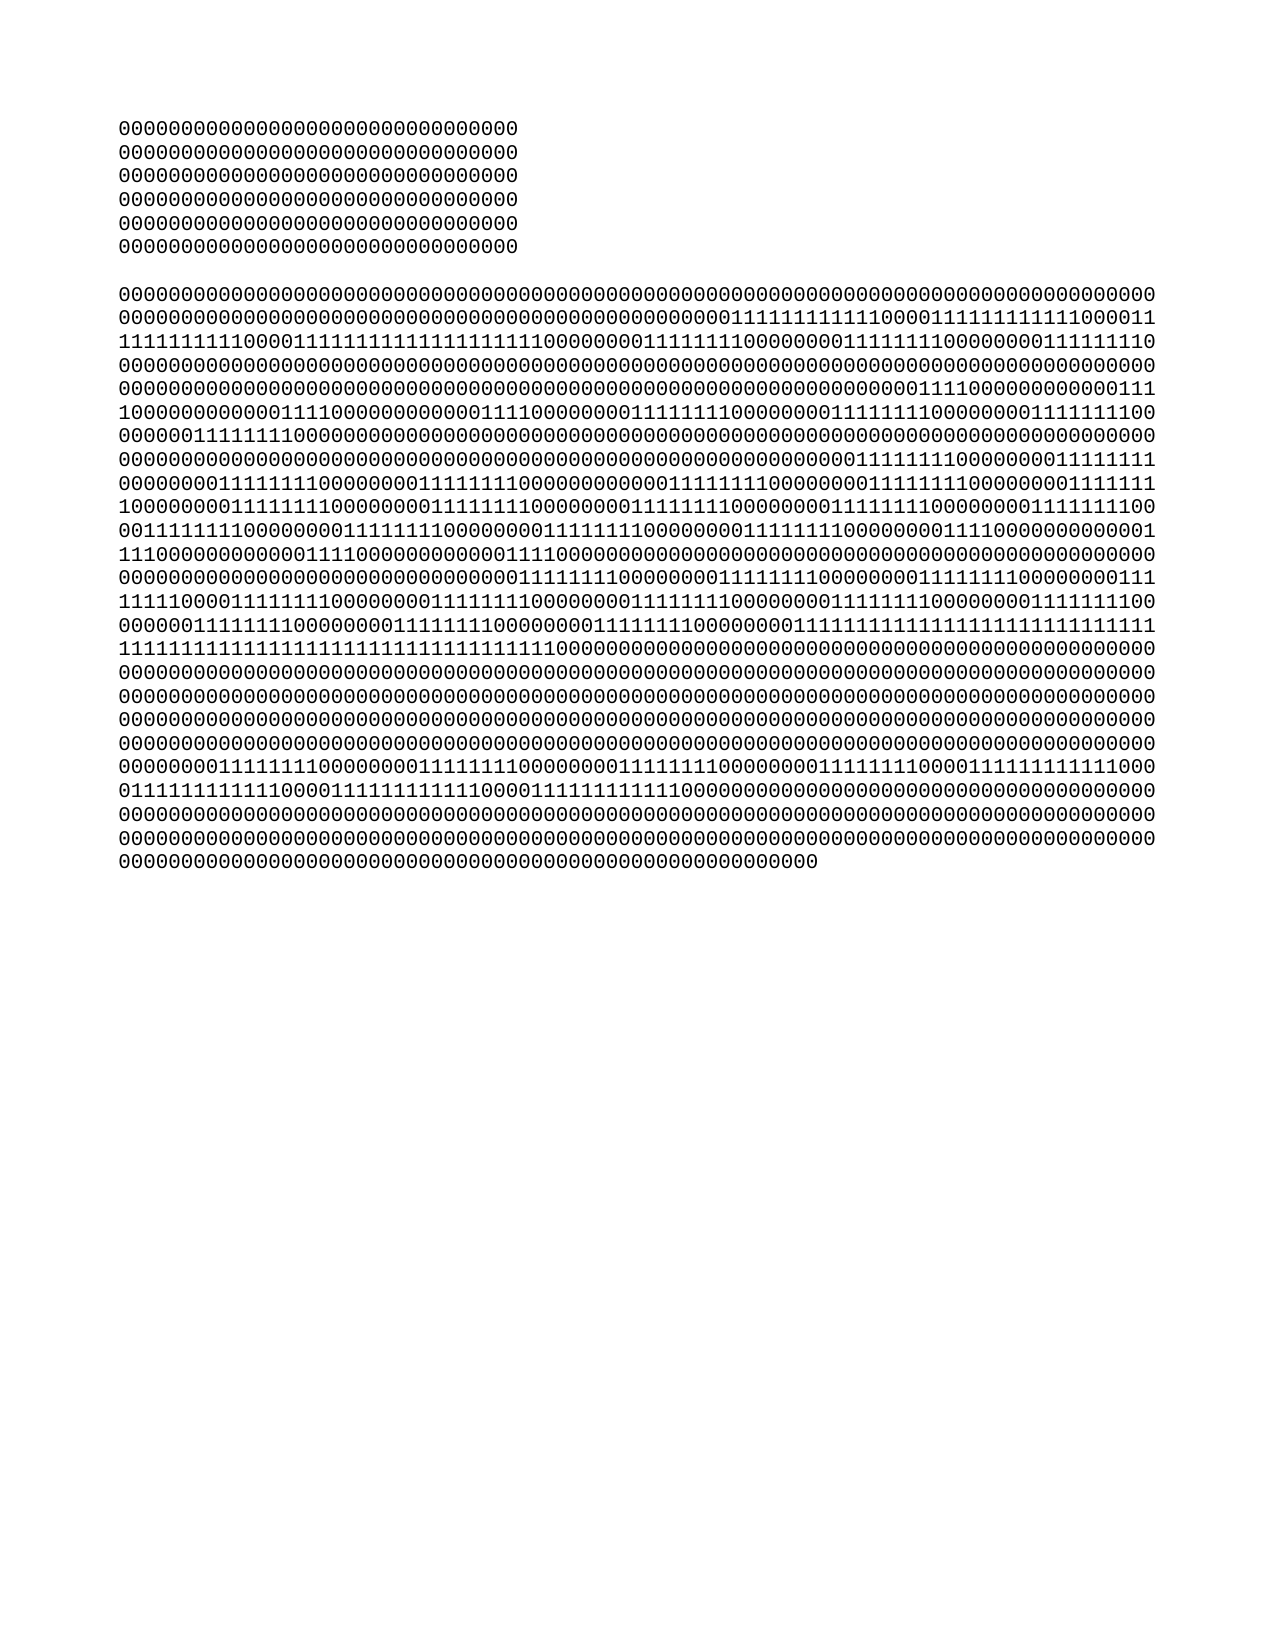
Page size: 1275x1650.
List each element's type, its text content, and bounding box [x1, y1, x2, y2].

text 00000000000000000000000000000000000000000000000000000000000000000000000000000000000000000000000000000000000000000000000000000000000011111111111100001111111111110000111111111111000011111111111111111111000000001111111100000000111111110000000011111111000000000000000000000000000000000000000000000000000000000000000000000000000000000000000000000000000000000000000000000000000000000000000000000000000011110000000000001111000000000000111100000000000011110000000011111111000000001111111100000000111111110000000011111111000000000000000000000000000000000000000000000000000000000000000000000000000000000000000000000000000000000000000000000000000000001111111100000000111111110000000011111111000000001111111100000000000011111111000000001111111100000000111111110000000011111111000000001111111100000000111111110000000011111111000000001111111100001111111100000000111111110000000011111111000000001111111100000000111100000000000011110000000000001111000000000000111100000000000000000000000000000000000000000000000000000000000000000000000000000000111111110000000011111111000000001111111100000000111111110000111111110000000011111111000000001111111100000000111111110000000011111111000000001111111100000000111111110000000011111111000000001111111111111111111111111111111111111111111111111111111111111111000000000000000000000000000000000000000000000000000000000000000000000000000000000000000000000000000000000000000000000000000000000000000000000000000000000000000000000000000000000000000000000000000000000000000000000000000000000000000000000000000000000000000000000000000000000000000000000000000000000000000000000000000000000000000000000000000000000000000000000000000000000000000000000000000011111111000000001111111100000000111111110000000011111111000011111111111100001111111111110000111111111111000011111111111100000000000000000000000000000000000000000000000000000000000000000000000000000000000000000000000000000000000000000000000000000000000000000000000000000000000000000000000000000000000000000000000000000000000000000000000000000000000000000000000000000000000000000000 [118, 284, 1157, 875]
text 00000000000000000000000000000000 [118, 142, 1157, 165]
text 00000000000000000000000000000000 [118, 189, 1157, 213]
text 00000000000000000000000000000000 [118, 118, 1157, 142]
text 00000000000000000000000000000000 [118, 236, 1157, 260]
text 00000000000000000000000000000000 [118, 213, 1157, 236]
text 00000000000000000000000000000000 [118, 165, 1157, 189]
